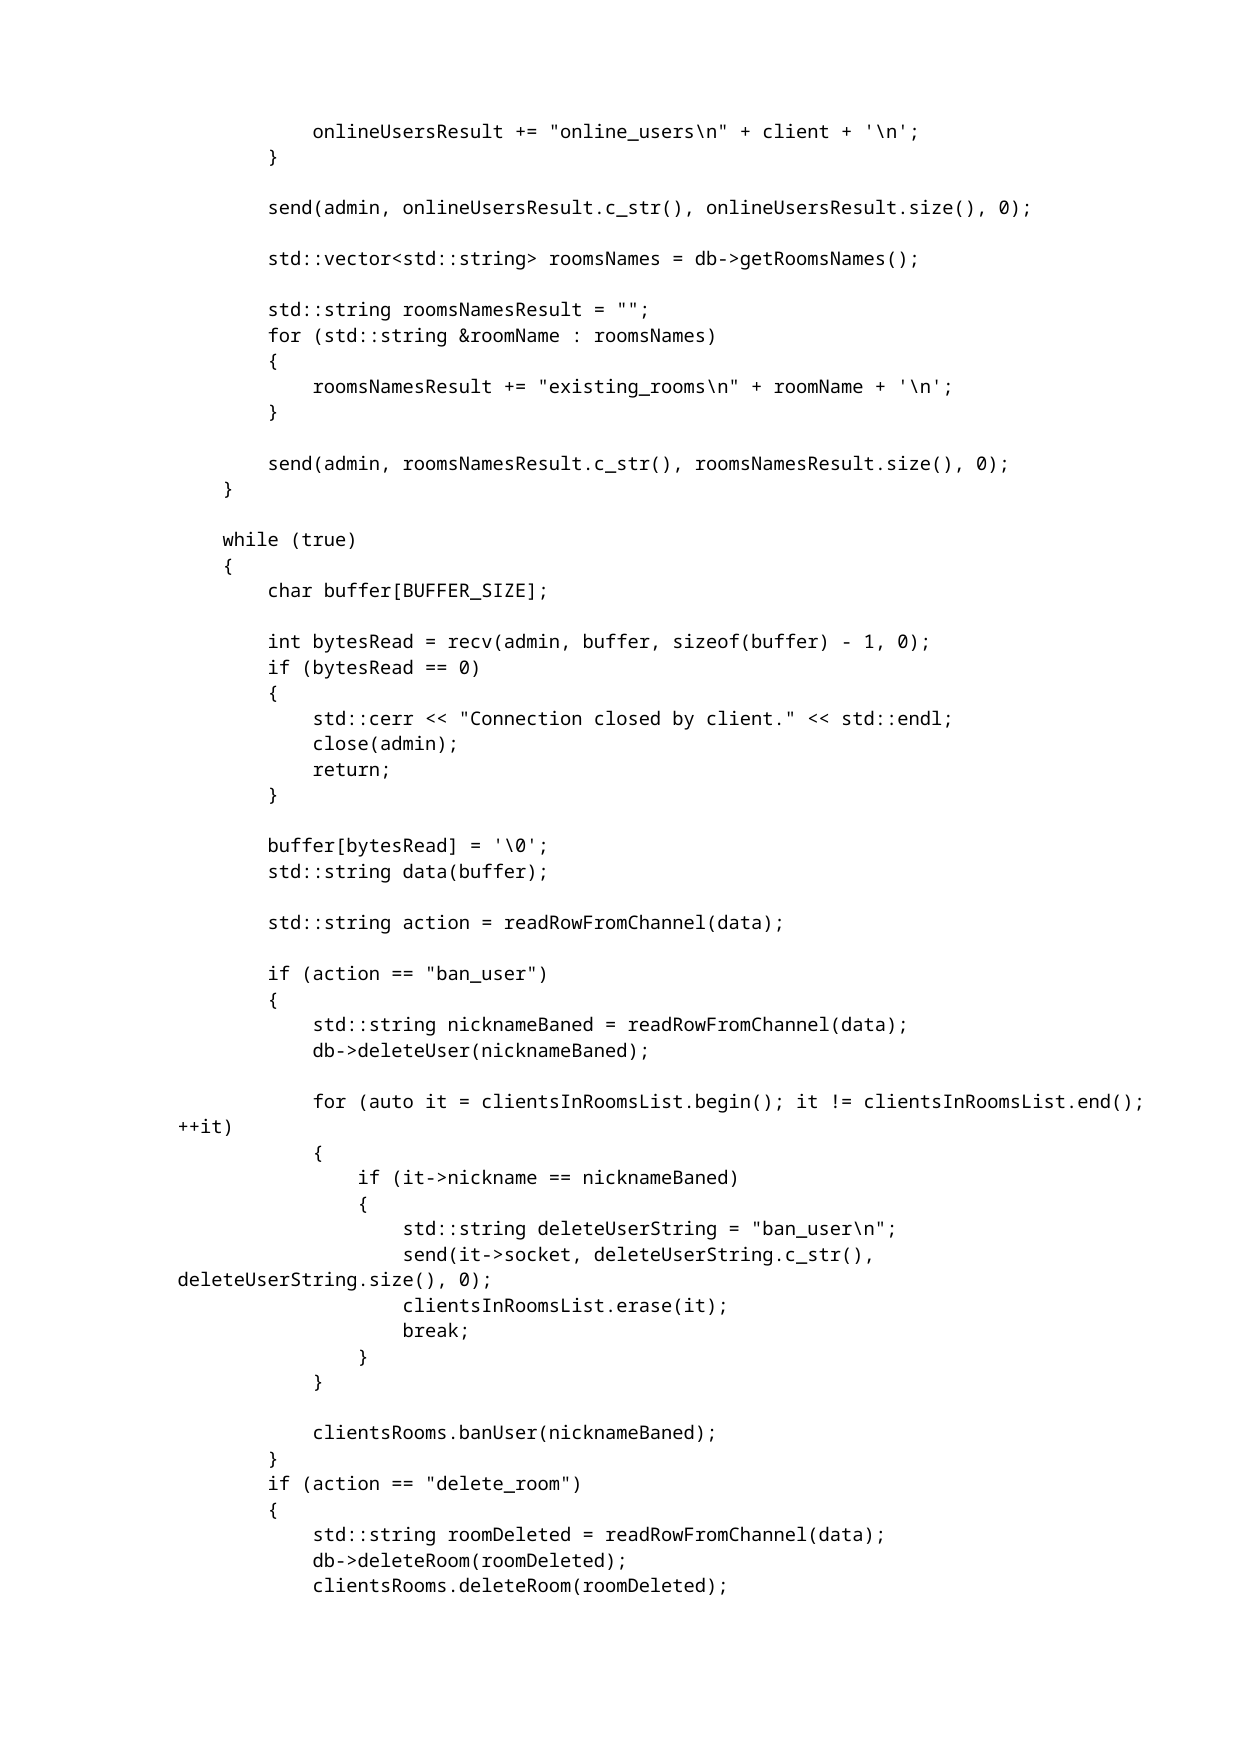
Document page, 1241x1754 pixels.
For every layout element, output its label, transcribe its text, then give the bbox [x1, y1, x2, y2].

text } [177, 144, 1152, 169]
text std::string roomDeleted = readRowFromChannel(data); [177, 1522, 1152, 1547]
text { [177, 1139, 1152, 1164]
text int bytesRead = recv(admin, buffer, sizeof(buffer) - 1, 0); [177, 628, 1152, 654]
text if (action == "delete_room") [177, 1471, 1152, 1496]
text for (auto it = clientsInRoomsList.begin(); it != clientsInRoomsList.end(); ++it) [177, 1088, 1152, 1139]
text std::cerr << "Connection closed by client." << std::endl; [177, 705, 1152, 731]
text clientsRooms.banUser(nicknameBaned); [177, 1420, 1152, 1445]
text clientsInRoomsList.erase(it); [177, 1292, 1152, 1318]
text send(it->socket, deleteUserString.c_str(), deleteUserString.size(), 0); [177, 1241, 1152, 1292]
text if (bytesRead == 0) [177, 654, 1152, 679]
text } [177, 399, 1152, 424]
text std::string deleteUserString = "ban_user\n"; [177, 1216, 1152, 1241]
text return; [177, 756, 1152, 782]
text { [177, 552, 1152, 577]
text send(admin, roomsNamesResult.c_str(), roomsNamesResult.size(), 0); [177, 450, 1152, 475]
text roomsNamesResult += "existing_rooms\n" + roomName + '\n'; [177, 373, 1152, 399]
text db->deleteRoom(roomDeleted); [177, 1547, 1152, 1573]
text { [177, 1190, 1152, 1216]
text if (it->nickname == nicknameBaned) [177, 1164, 1152, 1190]
text onlineUsersResult += "online_users\n" + client + '\n'; [177, 118, 1152, 144]
text } [177, 1445, 1152, 1471]
text } [177, 475, 1152, 501]
text } [177, 1343, 1152, 1369]
text buffer[bytesRead] = '\0'; [177, 833, 1152, 858]
text clientsRooms.deleteRoom(roomDeleted); [177, 1573, 1152, 1598]
text if (action == "ban_user") [177, 960, 1152, 986]
text char buffer[BUFFER_SIZE]; [177, 577, 1152, 603]
text std::string nicknameBaned = readRowFromChannel(data); [177, 1011, 1152, 1037]
text } [177, 782, 1152, 807]
text for (std::string &roomName : roomsNames) [177, 322, 1152, 348]
text { [177, 986, 1152, 1011]
text db->deleteUser(nicknameBaned); [177, 1037, 1152, 1062]
text std::string roomsNamesResult = ""; [177, 297, 1152, 322]
text std::vector<std::string> roomsNames = db->getRoomsNames(); [177, 246, 1152, 271]
text std::string action = readRowFromChannel(data); [177, 909, 1152, 935]
text close(admin); [177, 731, 1152, 756]
text send(admin, onlineUsersResult.c_str(), onlineUsersResult.size(), 0); [177, 195, 1152, 220]
text { [177, 1496, 1152, 1522]
text { [177, 679, 1152, 705]
text } [177, 1369, 1152, 1394]
text while (true) [177, 526, 1152, 552]
text break; [177, 1318, 1152, 1343]
text std::string data(buffer); [177, 858, 1152, 884]
text { [177, 348, 1152, 373]
